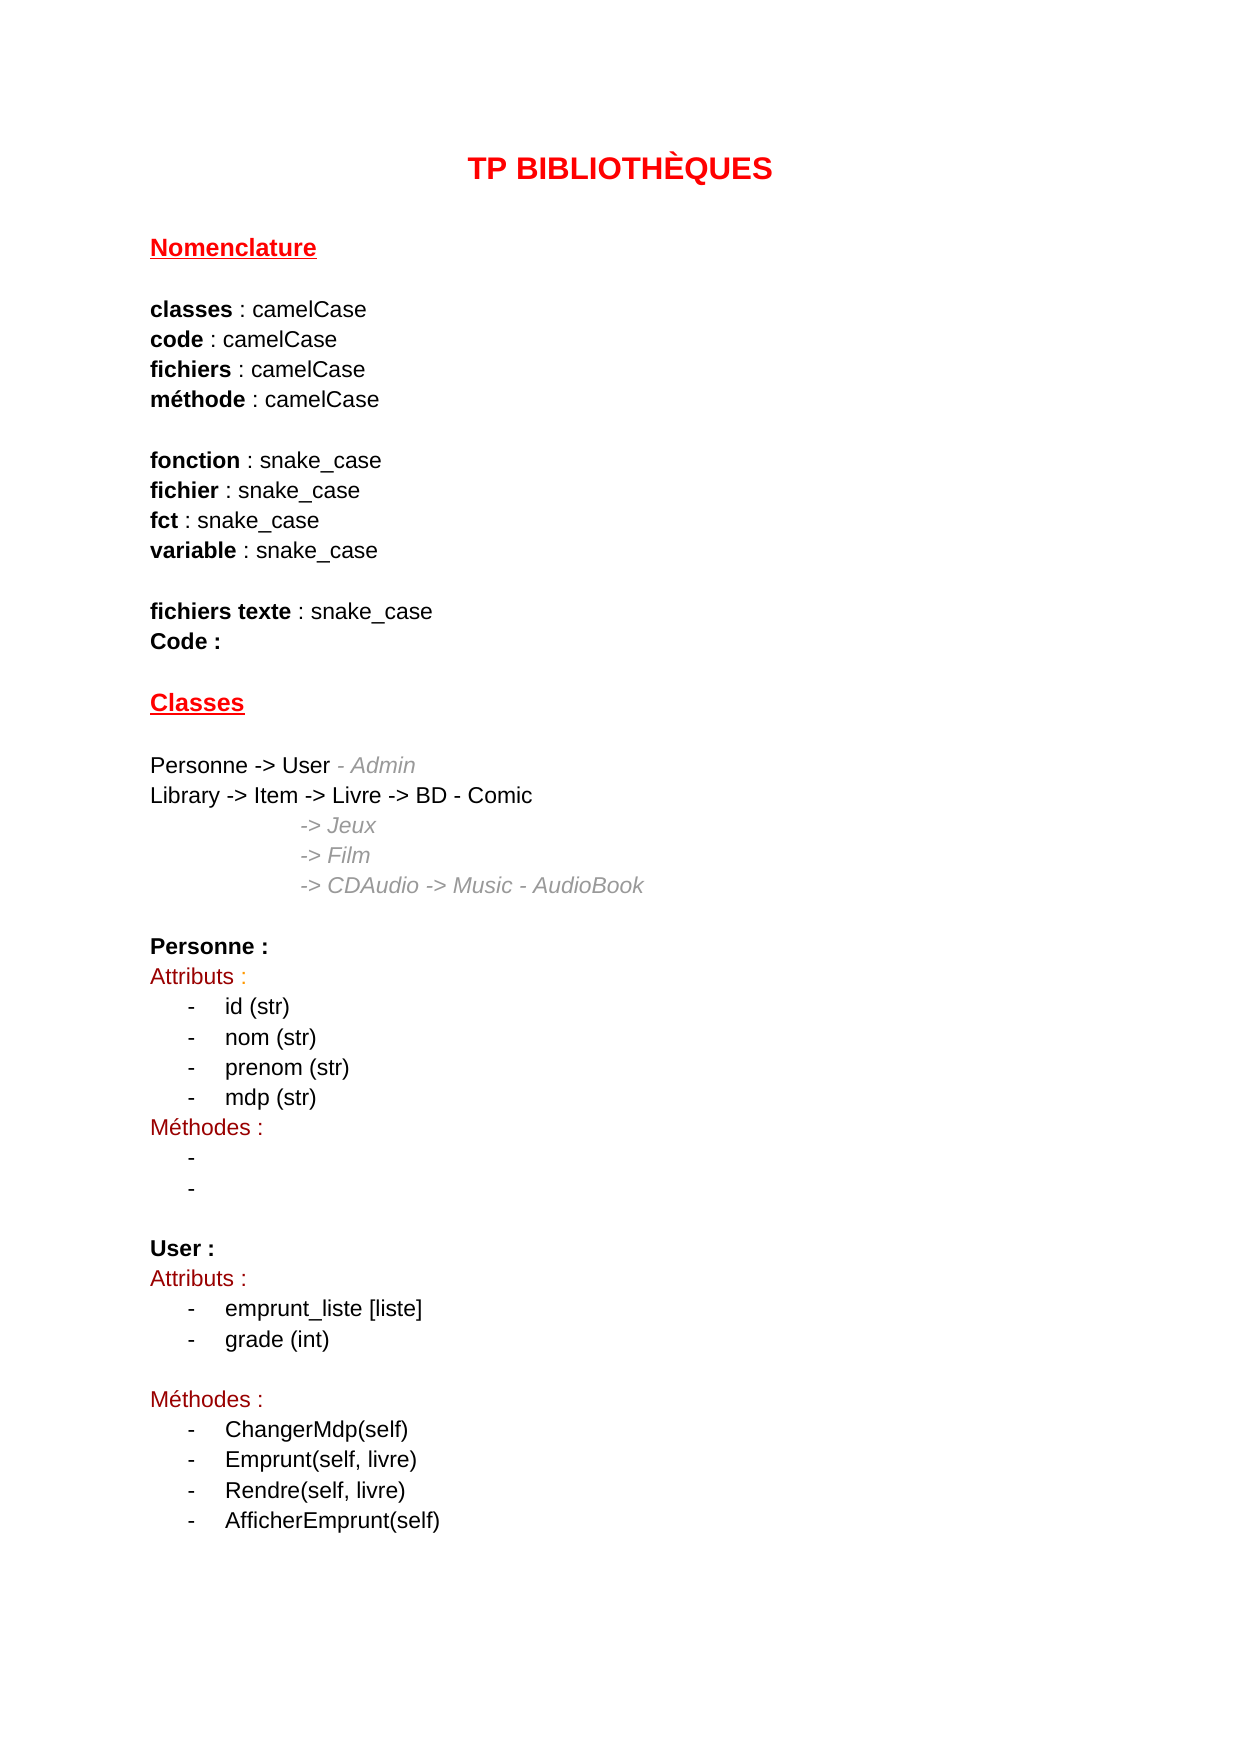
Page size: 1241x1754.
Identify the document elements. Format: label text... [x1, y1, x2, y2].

text TP BIBLIOTHÈQUES [150, 150, 1090, 186]
text Personne : [150, 933, 1090, 959]
text fichiers texte : snake_case [150, 598, 1090, 624]
text Classes [150, 688, 1090, 717]
text Méthodes : [150, 1114, 1090, 1141]
text Nomenclature [150, 232, 1090, 261]
text code : camelCase [150, 326, 1090, 352]
text méthode : camelCase [150, 386, 1090, 413]
list ChangerMdp(self) [187, 1416, 1090, 1443]
list mdp (str) [187, 1084, 1090, 1110]
list prenom (str) [187, 1054, 1090, 1080]
text -> CDAudio -> Music - AudioBook [150, 872, 1090, 899]
text Attributs : [150, 963, 1090, 989]
list AfficherEmprunt(self) [187, 1507, 1090, 1533]
text fichiers : camelCase [150, 356, 1090, 382]
list emprunt_liste [liste] [187, 1295, 1090, 1322]
list id (str) [187, 993, 1090, 1020]
text fct : snake_case [150, 507, 1090, 533]
text Personne -> User - Admin [150, 752, 1090, 778]
text -> Film [150, 842, 1090, 869]
list grade (int) [187, 1326, 1090, 1352]
text User : [150, 1235, 1090, 1261]
text Code : [150, 628, 1090, 654]
text fichier : snake_case [150, 477, 1090, 503]
list Emprunt(self, livre) [187, 1446, 1090, 1473]
text variable : snake_case [150, 537, 1090, 564]
text Attributs : [150, 1265, 1090, 1292]
text fonction : snake_case [150, 447, 1090, 473]
list nom (str) [187, 1023, 1090, 1050]
text classes : camelCase [150, 296, 1090, 322]
text Méthodes : [150, 1386, 1090, 1412]
text Library -> Item -> Livre -> BD - Comic [150, 782, 1090, 808]
text -> Jeux [150, 812, 1090, 838]
list Rendre(self, livre) [187, 1477, 1090, 1503]
